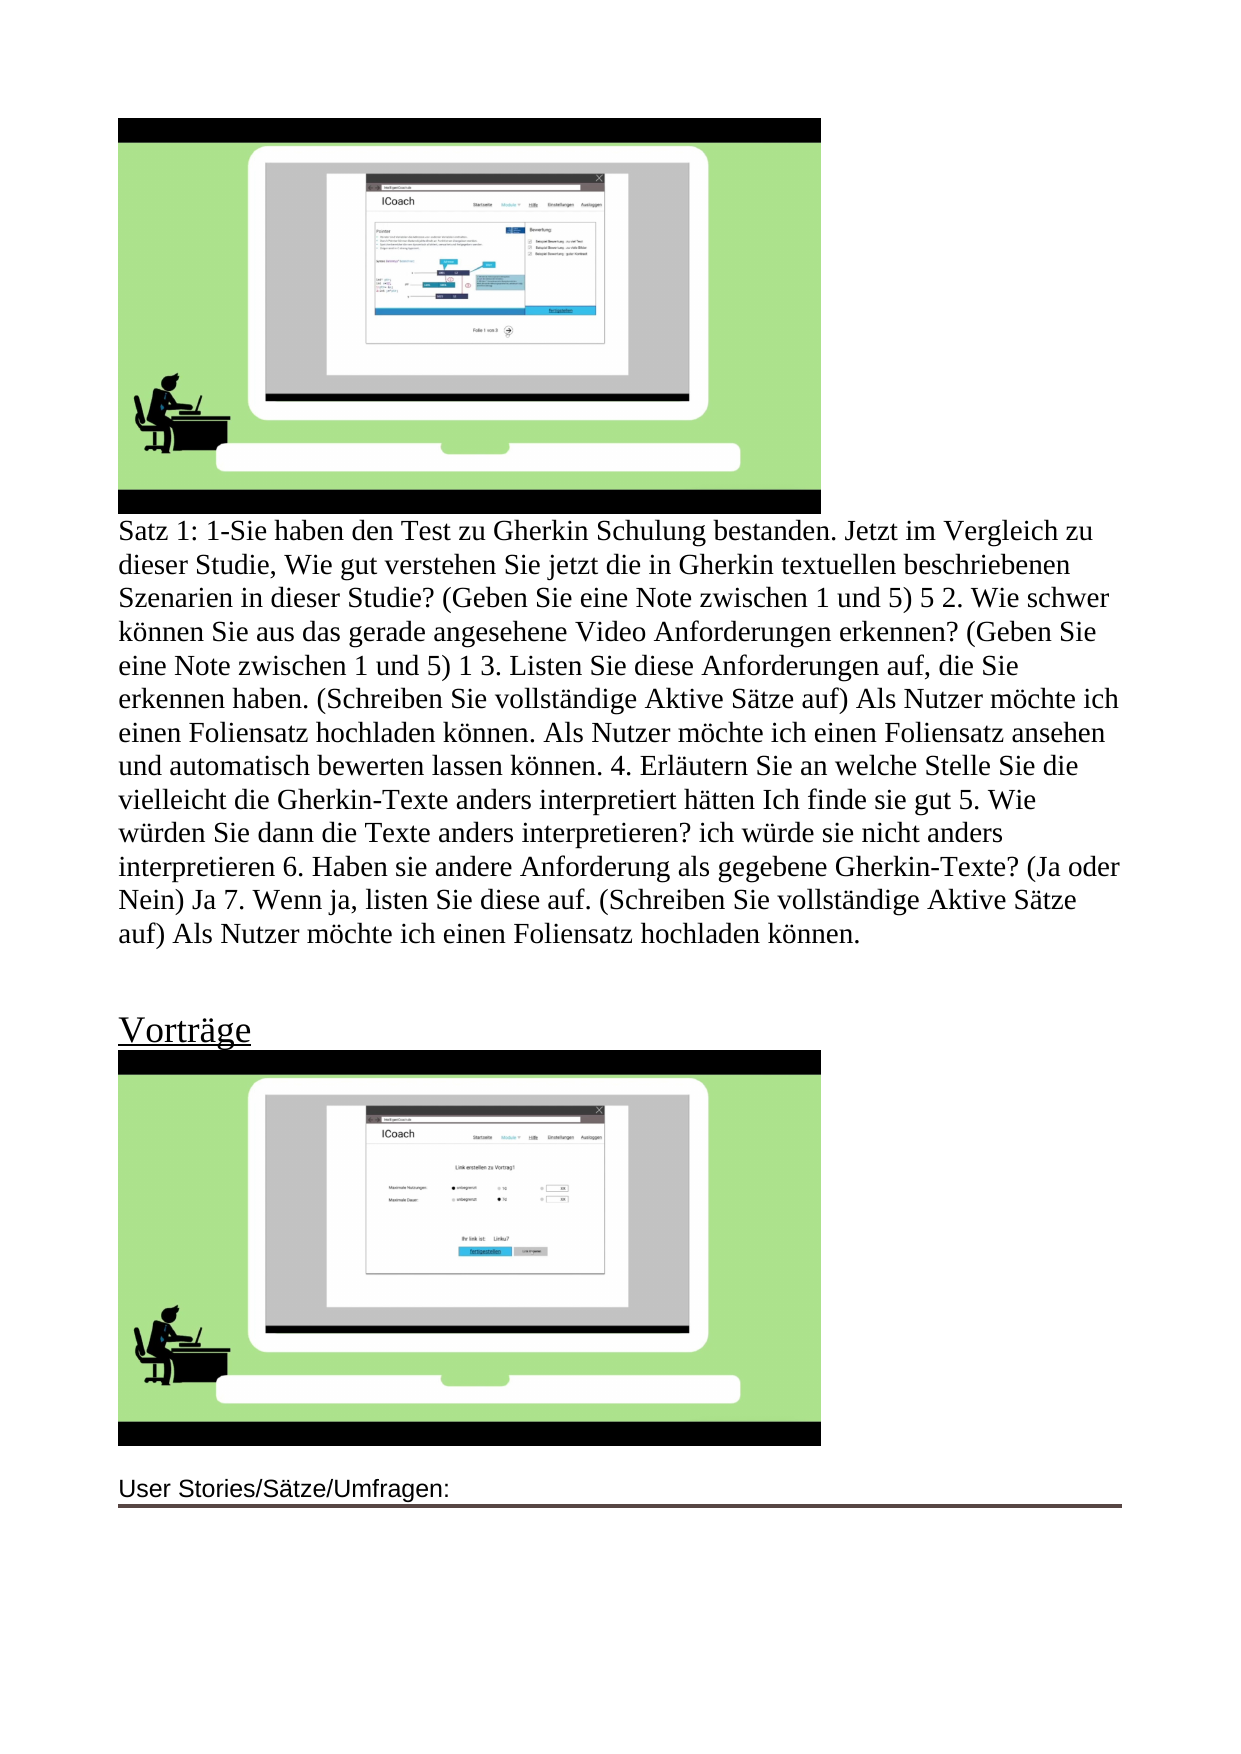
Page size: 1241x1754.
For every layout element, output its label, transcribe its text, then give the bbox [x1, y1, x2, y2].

subtitle Vorträge [118, 1007, 1122, 1050]
text User Stories/Sätze/Umfragen: [118, 1474, 1122, 1504]
text Satz 1: 1-Sie haben den Test zu Gherkin Schulung bestanden. Jetzt im Vergleich zu dieser Studie, Wie gut verstehen Sie jetzt die in Gherkin textuellen beschriebenen Szenarien in dieser Studie? (Geben Sie eine Note zwischen 1 und 5) 5 2. Wie schwer können Sie aus das gerade angesehene Video Anforderungen erkennen? (Geben Sie eine Note zwischen 1 und 5) 1 3. Listen Sie diese Anforderungen auf, die Sie erkennen haben. (Schreiben Sie vollständige Aktive Sätze auf) Als Nutzer möchte ich einen Foliensatz hochladen können. Als Nutzer möchte ich einen Foliensatz ansehen und automatisch bewerten lassen können. 4. Erläutern Sie an welche Stelle Sie die vielleicht die Gherkin-Texte anders interpretiert hätten Ich finde sie gut 5. Wie würden Sie dann die Texte anders interpretieren? ich würde sie nicht anders interpretieren 6. Haben sie andere Anforderung als gegebene Gherkin-Texte? (Ja oder Nein) Ja 7. Wenn ja, listen Sie diese auf. (Schreiben Sie vollständige Aktive Sätze auf) Als Nutzer möchte ich einen Foliensatz hochladen können. [118, 513, 1122, 949]
picture [118, 1050, 821, 1446]
picture [118, 118, 821, 514]
